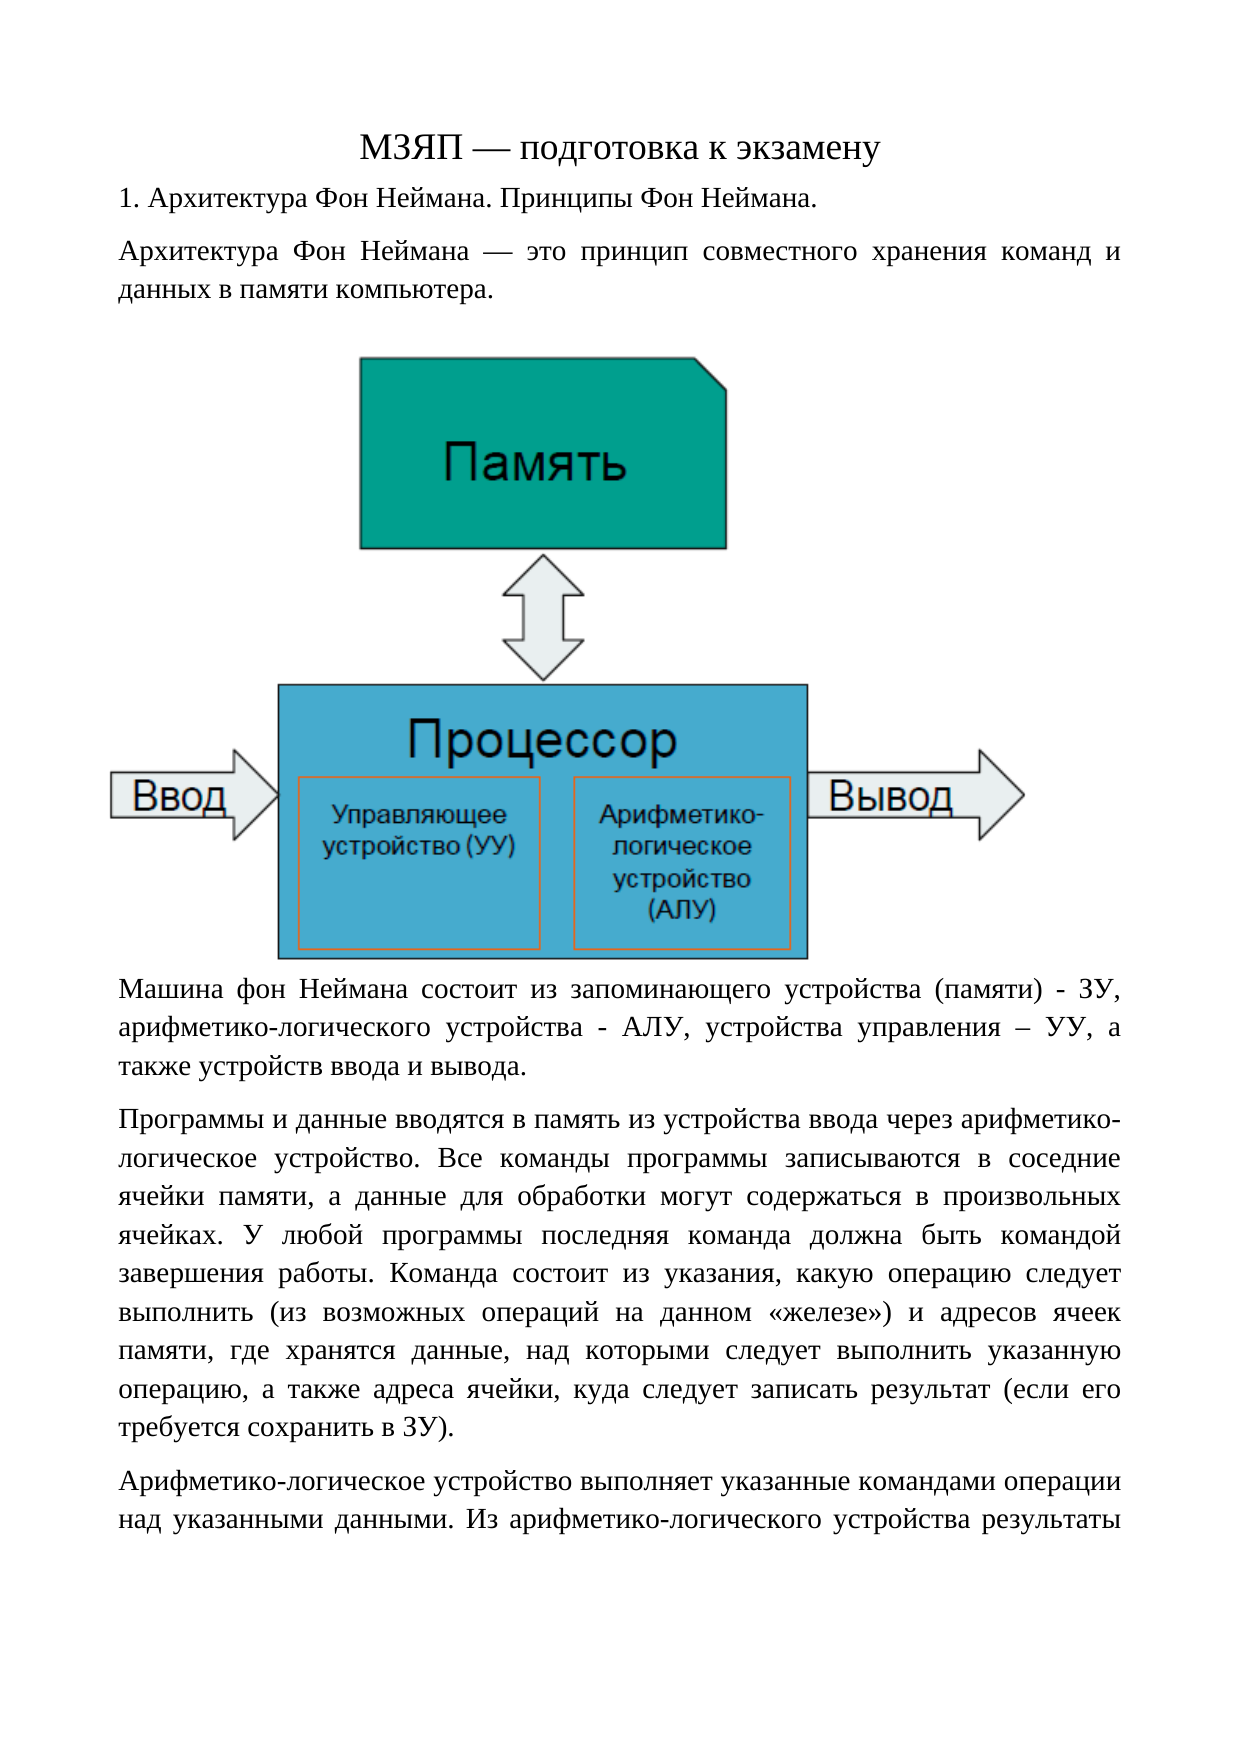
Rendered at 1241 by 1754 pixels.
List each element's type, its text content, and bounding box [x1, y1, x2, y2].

text Машина фон Неймана состоит из запоминающего устройства (памяти) - ЗУ, арифметико-логического устройства - АЛУ, устройства управления – УУ, а также устройств ввода и вывода. [118, 325, 1122, 1082]
picture [109, 333, 1025, 966]
text Программы и данные вводятся в память из устройства ввода через арифметико-логическое устройство. Все команды программы записываются в соседние ячейки памяти, а данные для обработки могут содержаться в произвольных ячейках. У любой программы последняя команда должна быть командой завершения работы. Команда состоит из указания, какую операцию следует выполнить (из возможных операций на данном «железе») и адресов ячеек памяти, где хранятся данные, над которыми следует выполнить указанную операцию, а также адреса ячейки, куда следует записать результат (если его требуется сохранить в ЗУ). [118, 1101, 1122, 1443]
text Архитектура Фон Неймана — это принцип совместного хранения команд и данных в памяти компьютера. [118, 233, 1122, 305]
subtitle МЗЯП — подготовка к экзамену [118, 124, 1122, 167]
text Арифметико-логическое устройство выполняет указанные командами операции над указанными данными. Из арифметико-логического устройства результаты [118, 1463, 1122, 1535]
text 1. Архитектура Фон Неймана. Принципы Фон Неймана. [118, 180, 1122, 213]
